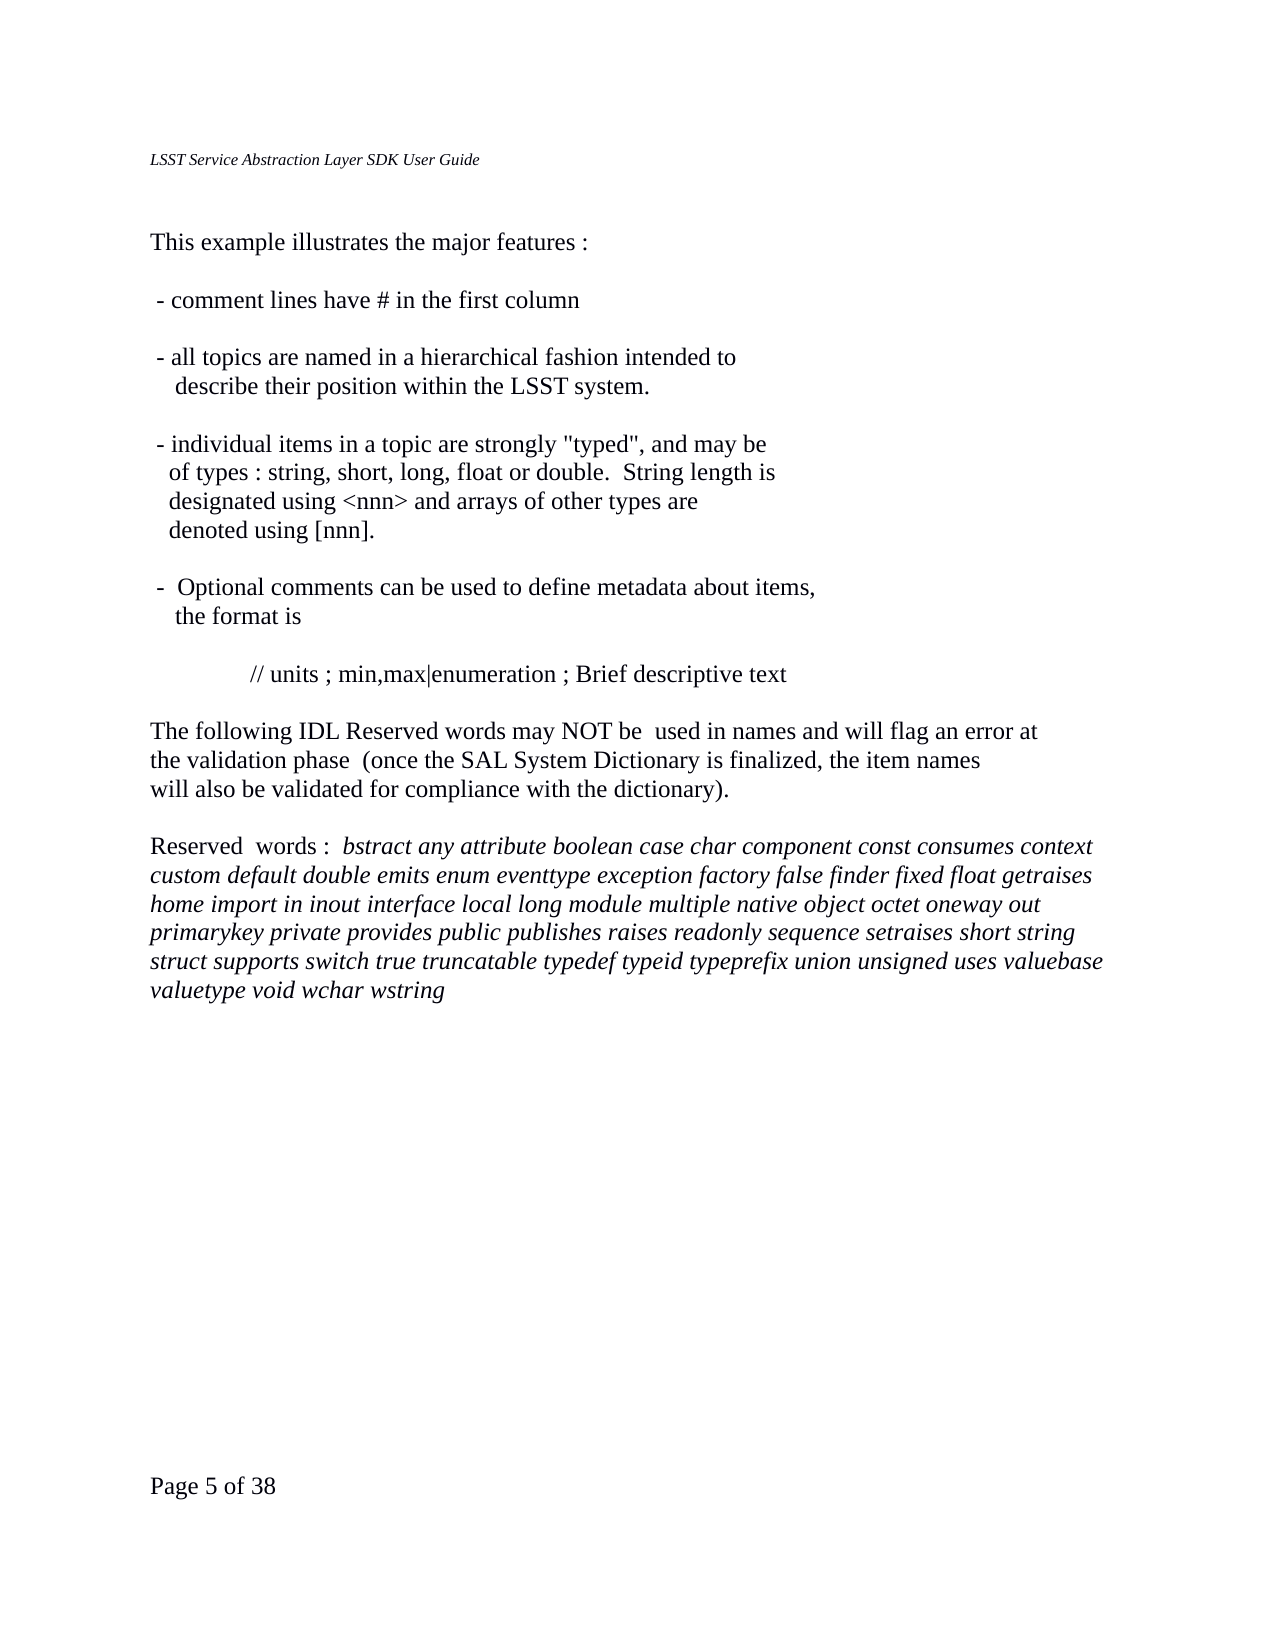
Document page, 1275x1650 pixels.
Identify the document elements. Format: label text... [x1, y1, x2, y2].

text - all topics are named in a hierarchical fashion intended to [150, 342, 1125, 371]
text - individual items in a topic are strongly "typed", and may be [150, 429, 1125, 457]
text - Optional comments can be used to define metadata about items, [150, 572, 1125, 601]
text // units ; min,max|enumeration ; Brief descriptive text [150, 659, 1125, 687]
text Reserved words : bstract any attribute boolean case char component const consumes context custom default double emits enum eventtype exception factory false finder fixed float getraises home import in inout interface local long module multiple native object octet oneway out primarykey private provides public publishes raises readonly sequence setraises short string struct supports switch true truncatable typedef typeid typeprefix union unsigned uses valuebase valuetype void wchar wstring [150, 831, 1125, 1004]
text the format is [150, 601, 1125, 630]
text of types : string, short, long, float or double. String length is [150, 457, 1125, 486]
text This example illustrates the major features : [150, 227, 1125, 256]
text describe their position within the LSST system. [150, 371, 1125, 400]
text denoted using [nnn]. [150, 515, 1125, 544]
text The following IDL Reserved words may NOT be used in names and will flag an error at [150, 716, 1125, 745]
text will also be validated for compliance with the dictionary). [150, 774, 1125, 802]
text - comment lines have # in the first column [150, 285, 1125, 314]
text the validation phase (once the SAL System Dictionary is finalized, the item names [150, 745, 1125, 774]
text designated using <nnn> and arrays of other types are [150, 486, 1125, 515]
